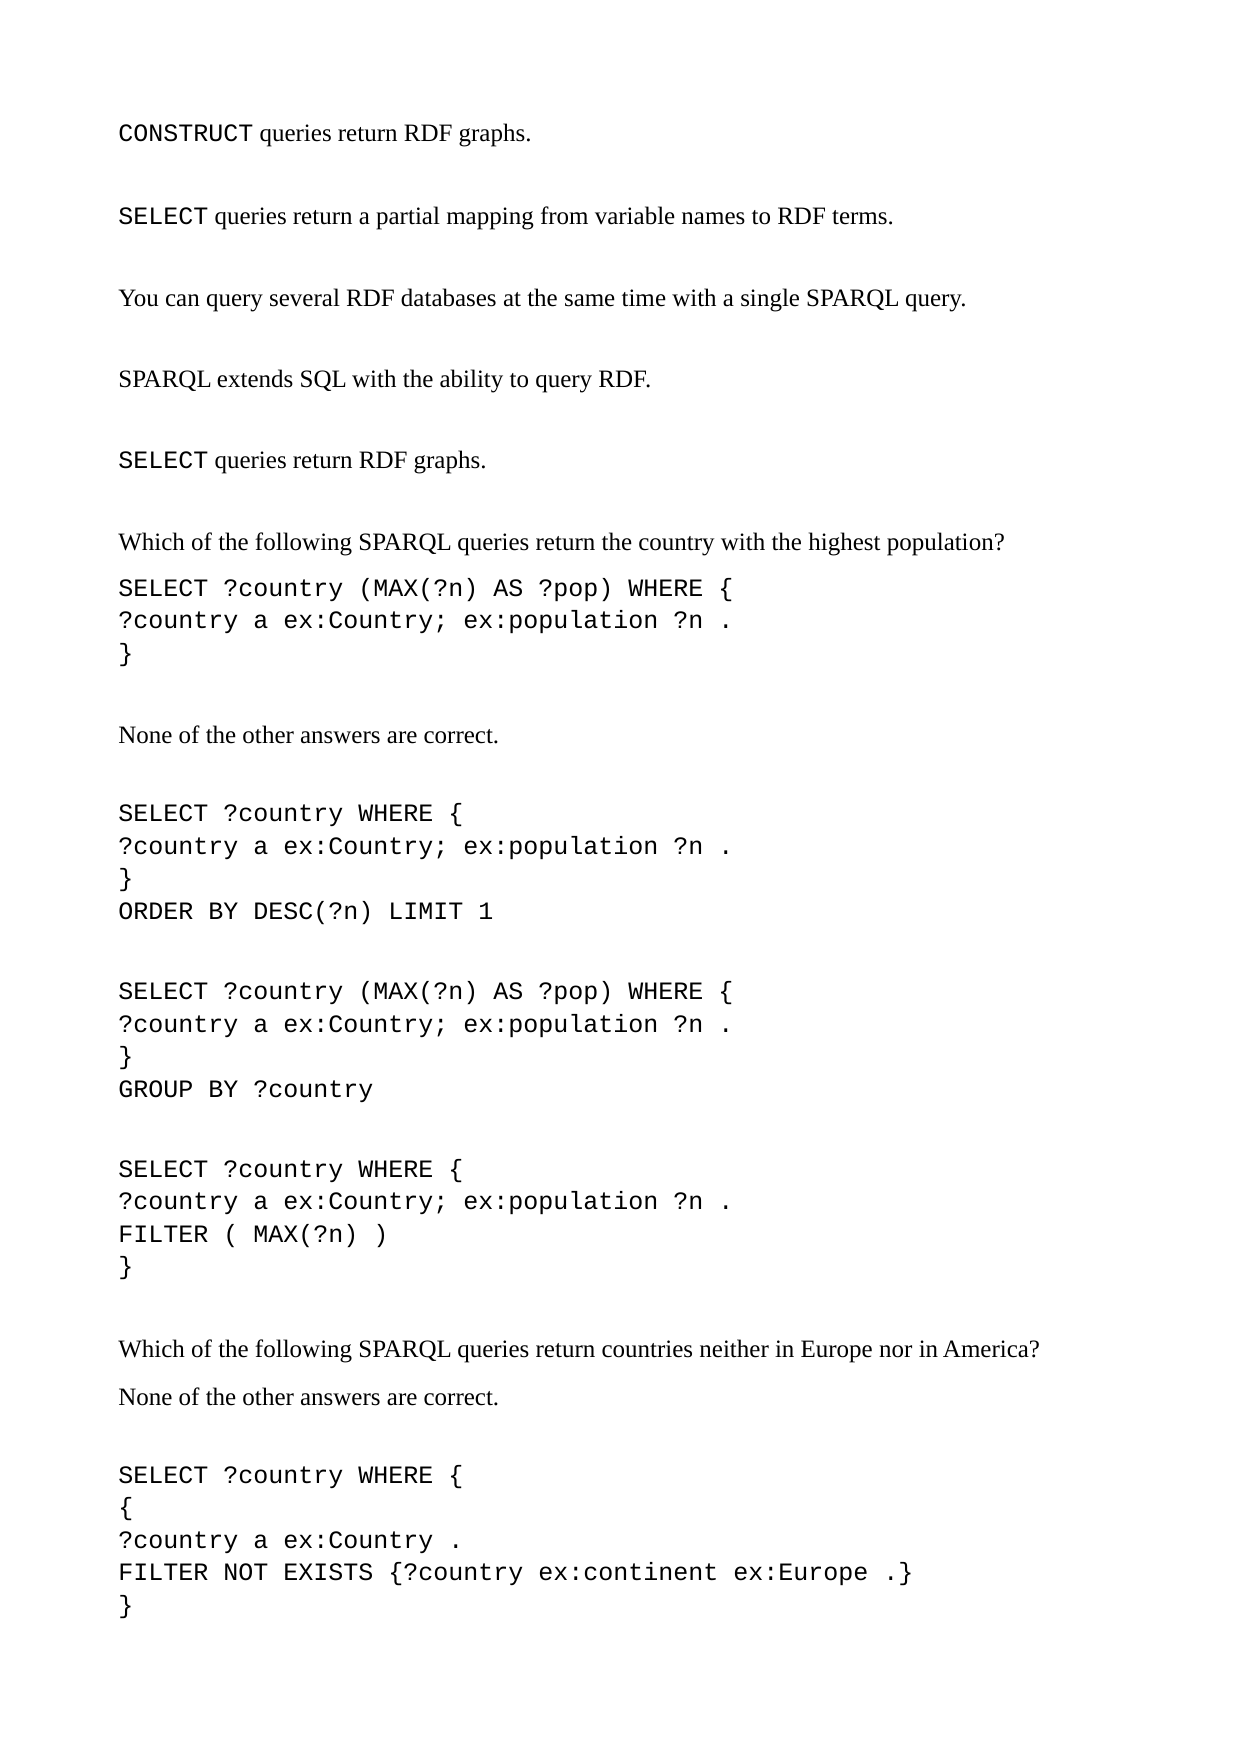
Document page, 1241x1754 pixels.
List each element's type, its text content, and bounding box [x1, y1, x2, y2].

text None of the other answers are correct. [118, 1382, 1122, 1443]
text SPARQL extends SQL with the ability to query RDF. [118, 364, 1122, 426]
text CONSTRUCT queries return RDF graphs. [118, 118, 1122, 182]
text SELECT ?country (MAX(?n) AS ?pop) WHERE { ?country a ex:Country; ex:population ?n . } [118, 575, 1122, 701]
text SELECT queries return RDF graphs. [118, 445, 1122, 509]
text None of the other answers are correct. [118, 720, 1122, 782]
text SELECT ?country WHERE { { ?country a ex:Country . FILTER NOT EXISTS {?country ex:continent ex:Europe .} } [118, 1462, 1122, 1621]
text SELECT ?country WHERE { ?country a ex:Country; ex:population ?n . FILTER ( MAX(?n) ) } [118, 1156, 1122, 1315]
text SELECT queries return a partial mapping from variable names to RDF terms. [118, 201, 1122, 265]
text Which of the following SPARQL queries return the country with the highest population? [118, 527, 1122, 556]
text SELECT ?country (MAX(?n) AS ?pop) WHERE { ?country a ex:Country; ex:population ?n . } GROUP BY ?country [118, 979, 1122, 1137]
text You can query several RDF databases at the same time with a single SPARQL query. [118, 283, 1122, 345]
text SELECT ?country WHERE { ?country a ex:Country; ex:population ?n . } ORDER BY DESC(?n) LIMIT 1 [118, 801, 1122, 960]
text Which of the following SPARQL queries return countries neither in Europe nor in America? [118, 1334, 1122, 1363]
